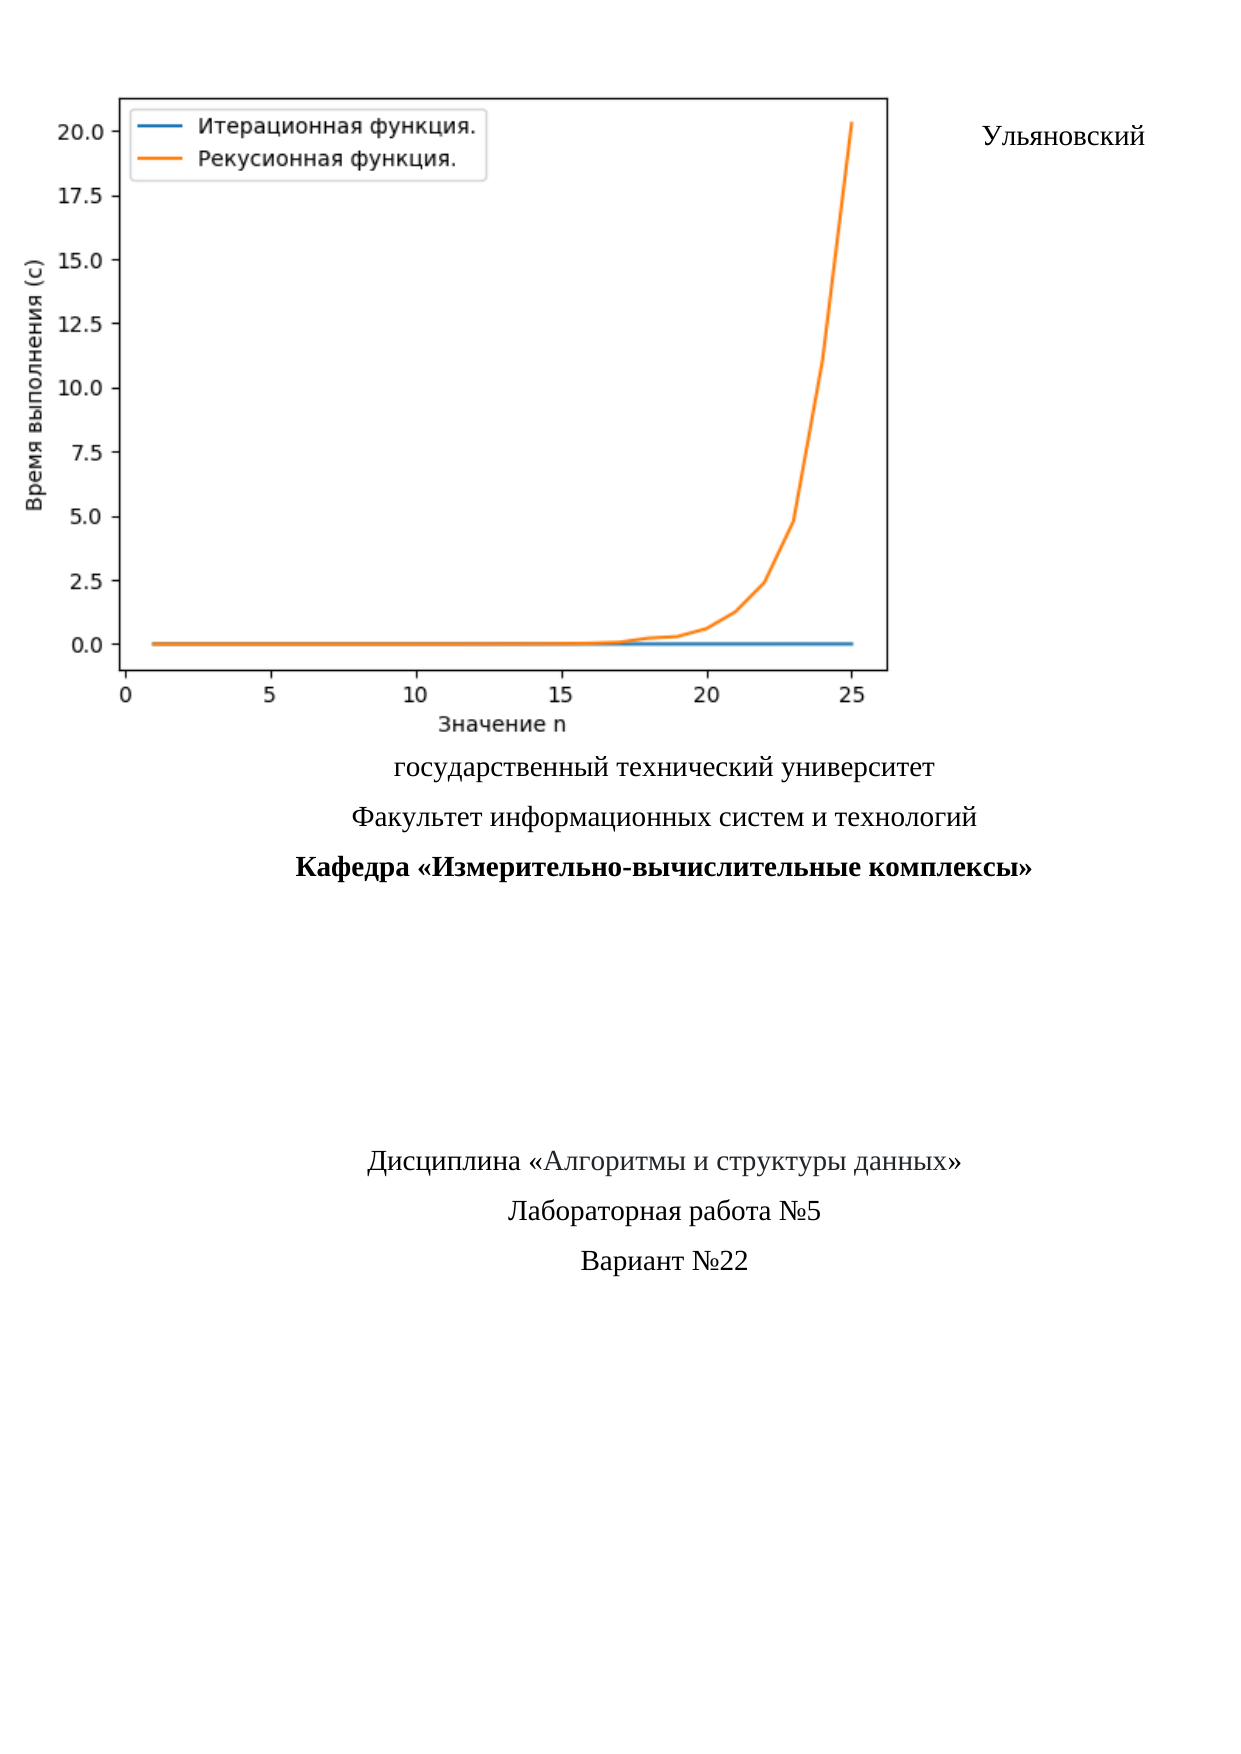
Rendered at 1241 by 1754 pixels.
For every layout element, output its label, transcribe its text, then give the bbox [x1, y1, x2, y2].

text Кафедра «Измерительно-вычислительные комплексы» [177, 849, 1152, 883]
text Дисциплина «Алгоритмы и структуры данных» [177, 1143, 1152, 1176]
text Ульяновский государственный технический университет [177, 118, 1152, 782]
text Факультет информационных систем и технологий [177, 799, 1152, 832]
text Лабораторная работа №5 [177, 1193, 1152, 1226]
text Вариант №22 [177, 1243, 1152, 1277]
picture [0, 0, 975, 749]
